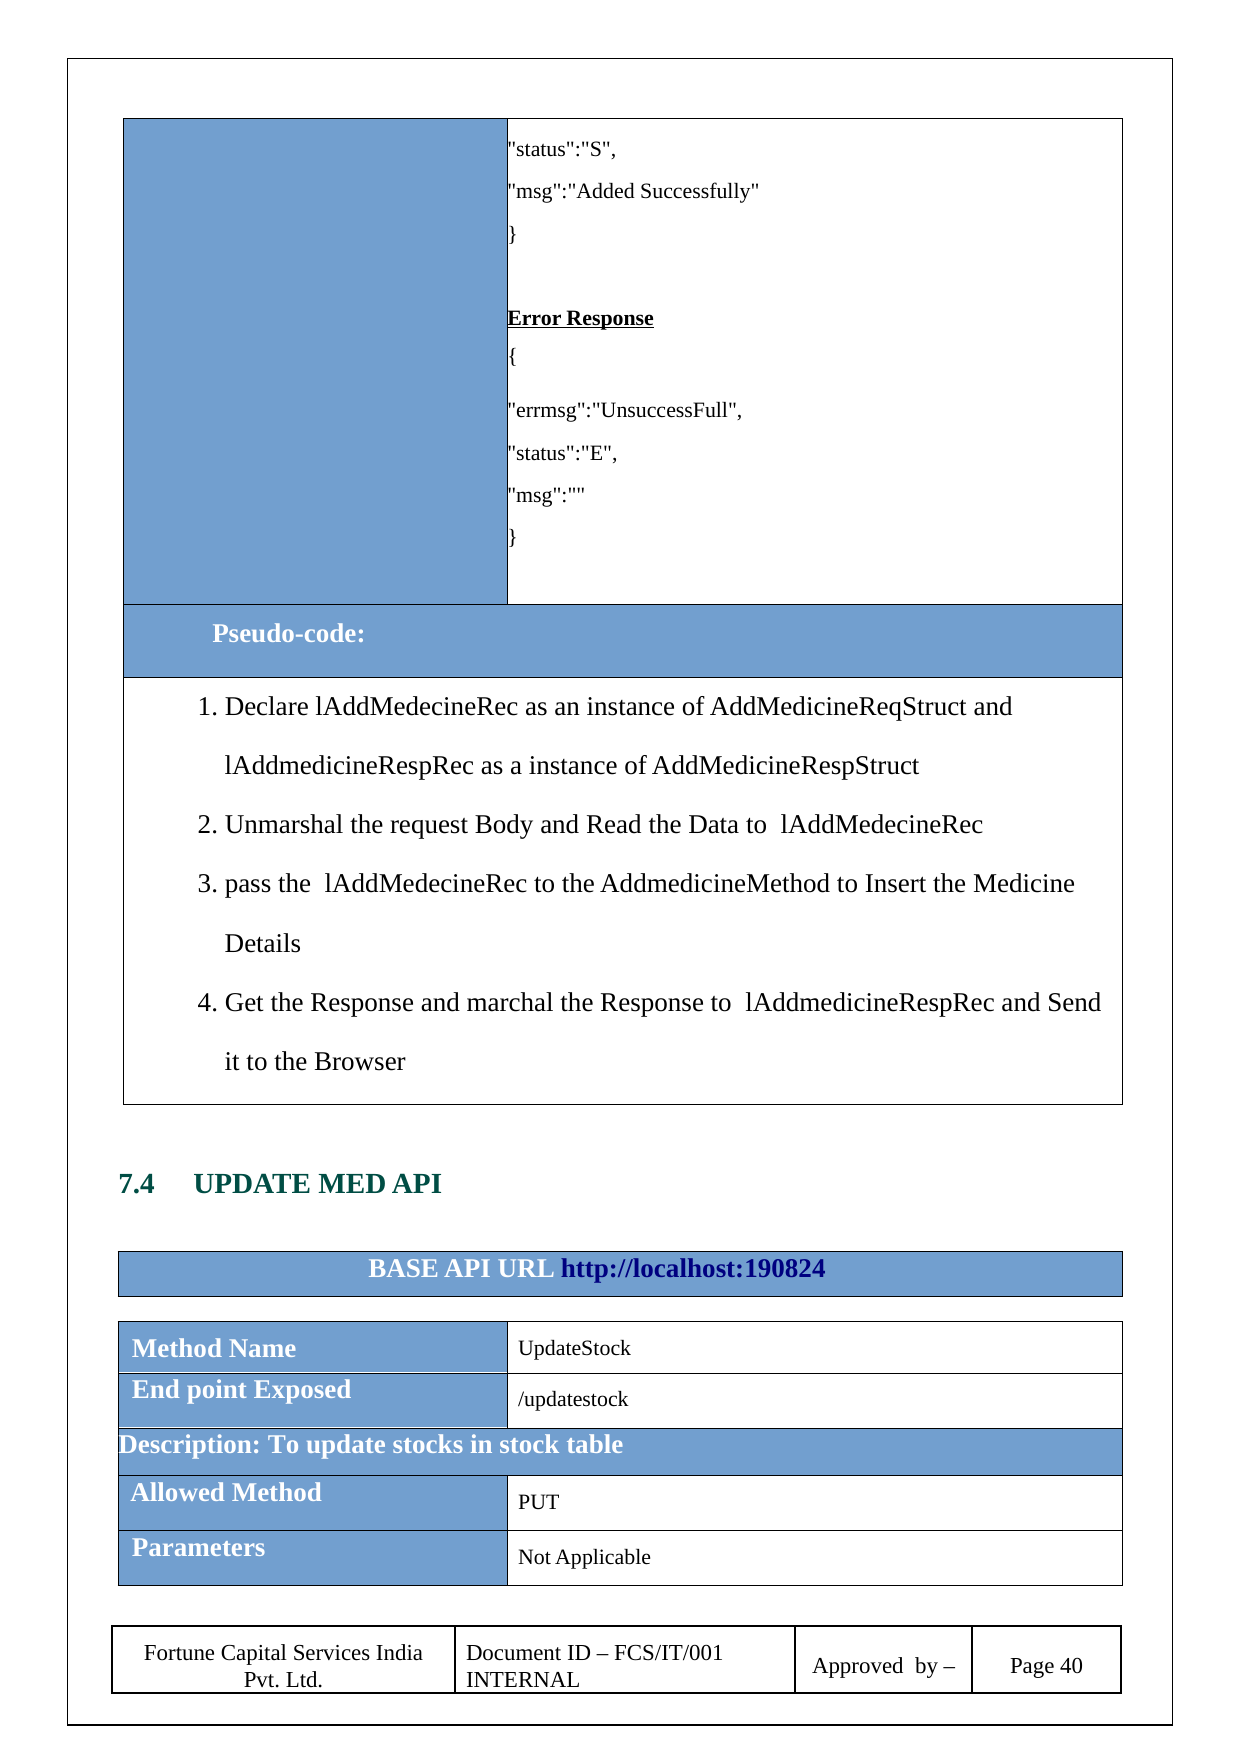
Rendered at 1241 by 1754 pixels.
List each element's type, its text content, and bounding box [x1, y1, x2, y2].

table_cell 1. Declare lAddMedecineRec as an instance of AddMedicineReqStruct and lAddmedicineRespRec as a instance of AddMedicineRespStruct 2. Unmarshal the request Body and Read the Data to lAddMedecineRec 3. pass the lAddMedecineRec to the AddmedicineMethod to Insert the Medicine Details 4. Get the Response and marchal the Response to lAddmedicineRespRec and Send it to the Browser [124, 678, 1122, 1104]
table_cell [124, 119, 507, 604]
table_cell PUT [508, 1476, 1122, 1530]
table_header UpdateStock [508, 1322, 1122, 1372]
table_cell Not Applicable [508, 1531, 1122, 1585]
table_cell Parameters [119, 1531, 507, 1585]
table_header Method Name [119, 1322, 507, 1372]
table_cell Description: To update stocks in stock table [119, 1429, 1122, 1475]
table_header BASE API URL http://localhost:190824 [119, 1252, 1122, 1296]
table_cell End point Exposed [119, 1374, 507, 1427]
table_cell Pseudo-code: [124, 605, 1122, 677]
table_cell /updatestock [508, 1374, 1122, 1427]
list 7.4 UPDATE MED API [118, 1166, 1122, 1199]
table_cell Allowed Method [119, 1476, 507, 1530]
table_cell "status":"S", "msg":"Added Successfully" } Error Response { "errmsg":"UnsuccessFull", "status":"E", "msg":"" } [508, 119, 1122, 604]
